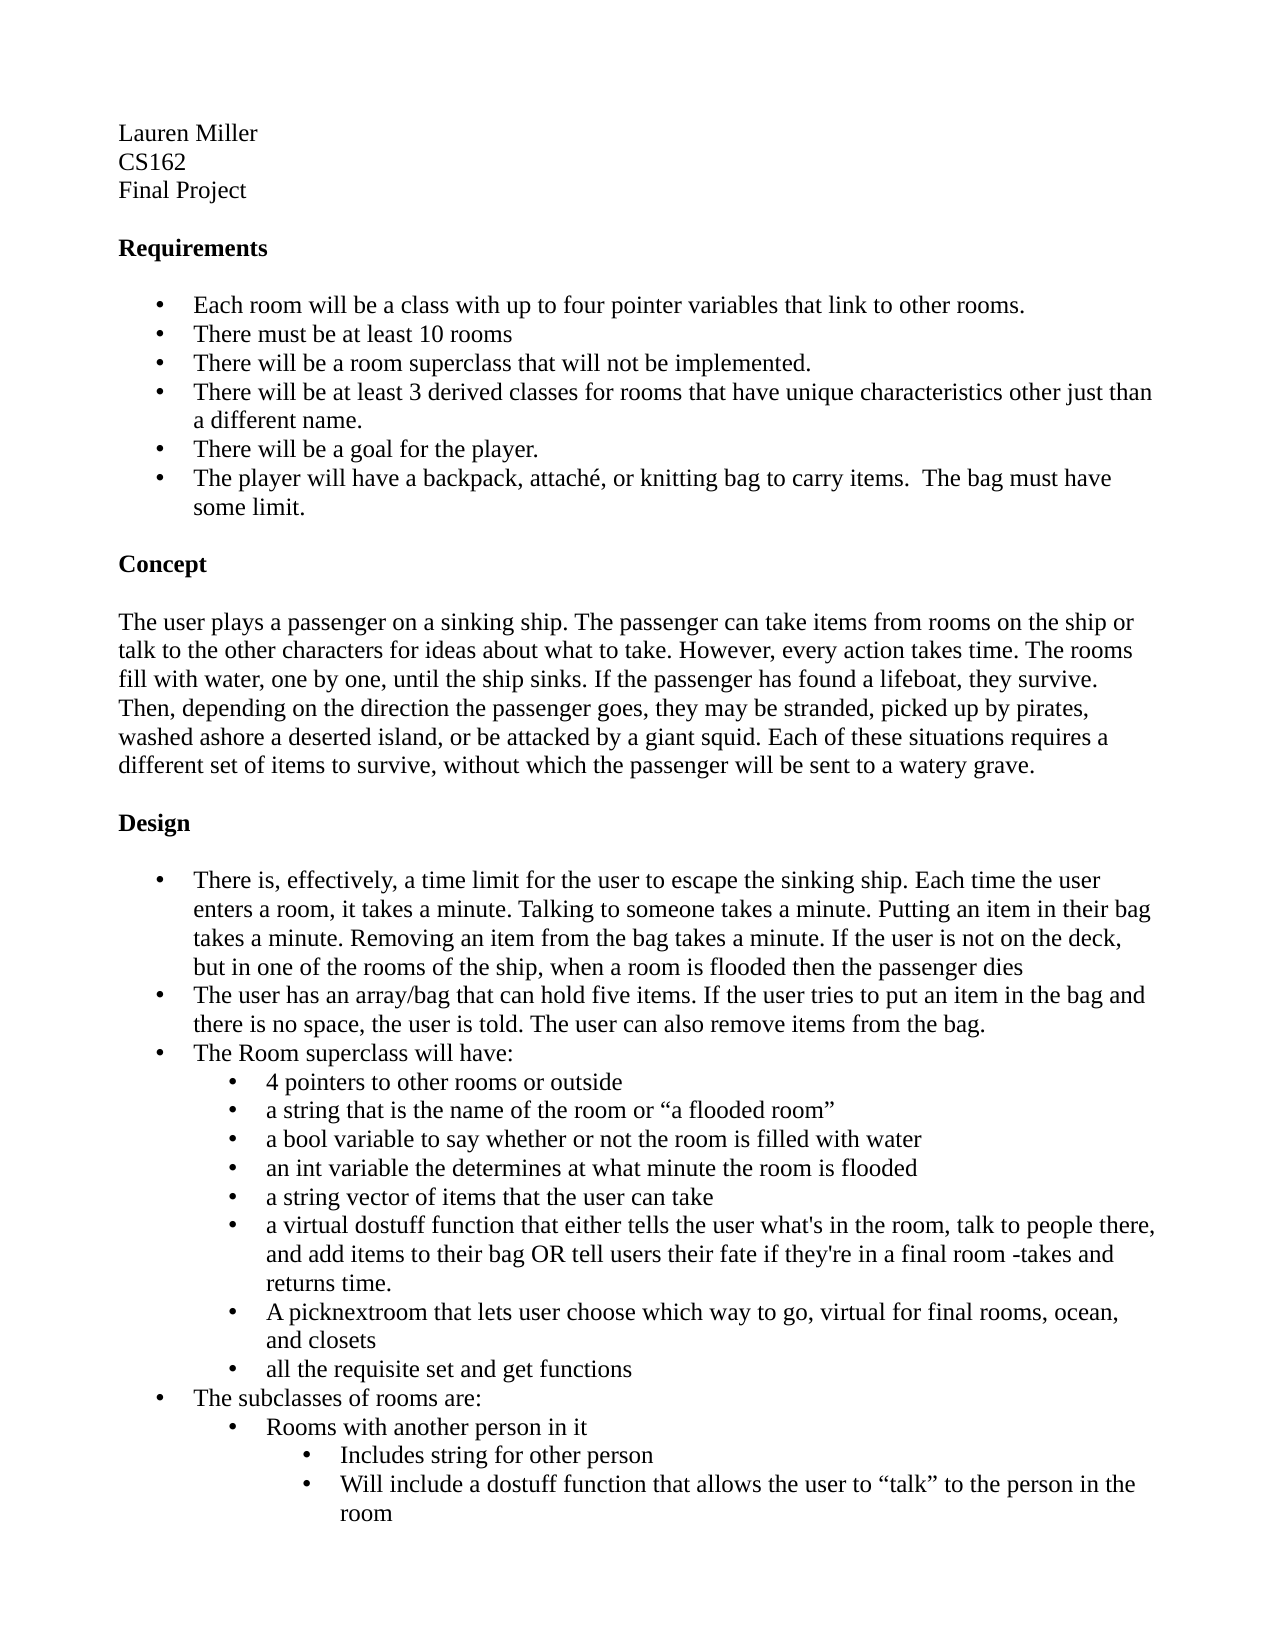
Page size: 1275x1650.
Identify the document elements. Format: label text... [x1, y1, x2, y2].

list Includes string for other person [302, 1441, 1157, 1469]
list There will be at least 3 derived classes for rooms that have unique characteristics other just than a different name. [156, 377, 1157, 434]
text Lauren Miller [118, 118, 1157, 147]
text Design [118, 808, 1157, 837]
text Requirements [118, 233, 1157, 262]
list 4 pointers to other rooms or outside [228, 1067, 1157, 1096]
list a string that is the name of the room or “a flooded room” [228, 1096, 1157, 1124]
list There will be a room superclass that will not be implemented. [156, 348, 1157, 377]
list an int variable the determines at what minute the room is flooded [228, 1153, 1157, 1182]
list The user has an array/bag that can hold five items. If the user tries to put an item in the bag and there is no space, the user is told. The user can also remove items from the bag. [156, 981, 1157, 1038]
list all the requisite set and get functions [228, 1354, 1157, 1383]
list There is, effectively, a time limit for the user to escape the sinking ship. Each time the user enters a room, it takes a minute. Talking to someone takes a minute. Putting an item in their bag takes a minute. Removing an item from the bag takes a minute. If the user is not on the deck, but in one of the rooms of the ship, when a room is flooded then the passenger dies [156, 866, 1157, 981]
text Concept [118, 549, 1157, 578]
list The Room superclass will have: [156, 1038, 1157, 1067]
text The user plays a passenger on a sinking ship. The passenger can take items from rooms on the ship or talk to the other characters for ideas about what to take. However, every action takes time. The rooms fill with water, one by one, until the ship sinks. If the passenger has found a lifeboat, they survive. Then, depending on the direction the passenger goes, they may be stranded, picked up by pirates, washed ashore a deserted island, or be attacked by a giant squid. Each of these situations requires a different set of items to survive, without which the passenger will be sent to a watery grave. [118, 607, 1157, 779]
list There will be a goal for the player. [156, 434, 1157, 463]
list The subclasses of rooms are: [156, 1383, 1157, 1412]
list Rooms with another person in it [228, 1412, 1157, 1441]
list Each room will be a class with up to four pointer variables that link to other rooms. [156, 291, 1157, 319]
text Final Project [118, 176, 1157, 204]
list a virtual dostuff function that either tells the user what's in the room, talk to people there, and add items to their bag OR tell users their fate if they're in a final room -takes and returns time. [228, 1211, 1157, 1297]
list a string vector of items that the user can take [228, 1182, 1157, 1211]
list A picknextroom that lets user choose which way to go, virtual for final rooms, ocean, and closets [228, 1297, 1157, 1354]
list a bool variable to say whether or not the room is filled with water [228, 1124, 1157, 1153]
list There must be at least 10 rooms [156, 319, 1157, 348]
list The player will have a backpack, attaché, or knitting bag to carry items. The bag must have some limit. [156, 463, 1157, 521]
list Will include a dostuff function that allows the user to “talk” to the person in the room [302, 1469, 1157, 1527]
text CS162 [118, 147, 1157, 176]
